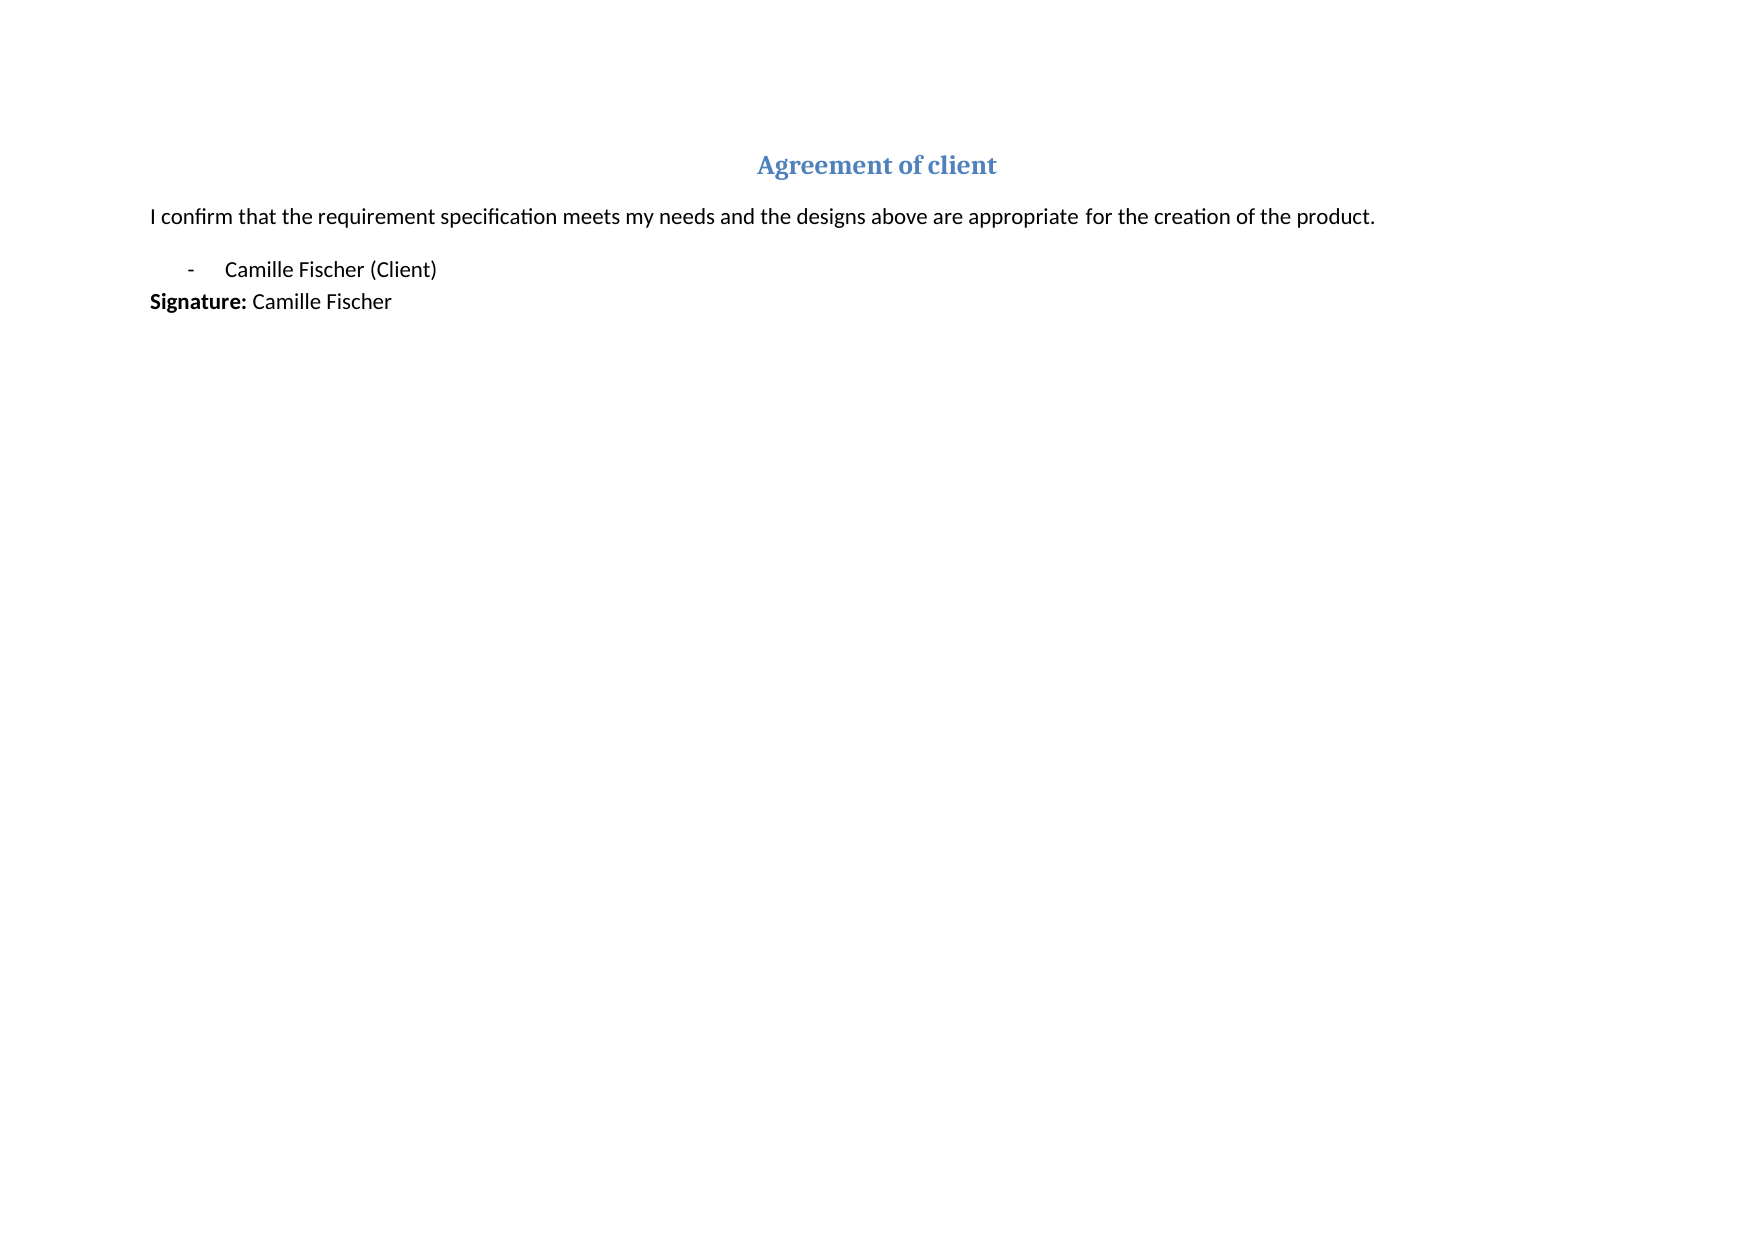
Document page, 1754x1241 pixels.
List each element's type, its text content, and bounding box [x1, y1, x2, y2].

list Camille Fischer (Client) [187, 255, 1604, 283]
subtitle Agreement of client [150, 150, 1604, 181]
text I confirm that the requirement specification meets my needs and the designs above are appropriate for the creation of the product. [150, 202, 1604, 230]
text Signature: Camille Fischer [150, 287, 1604, 315]
